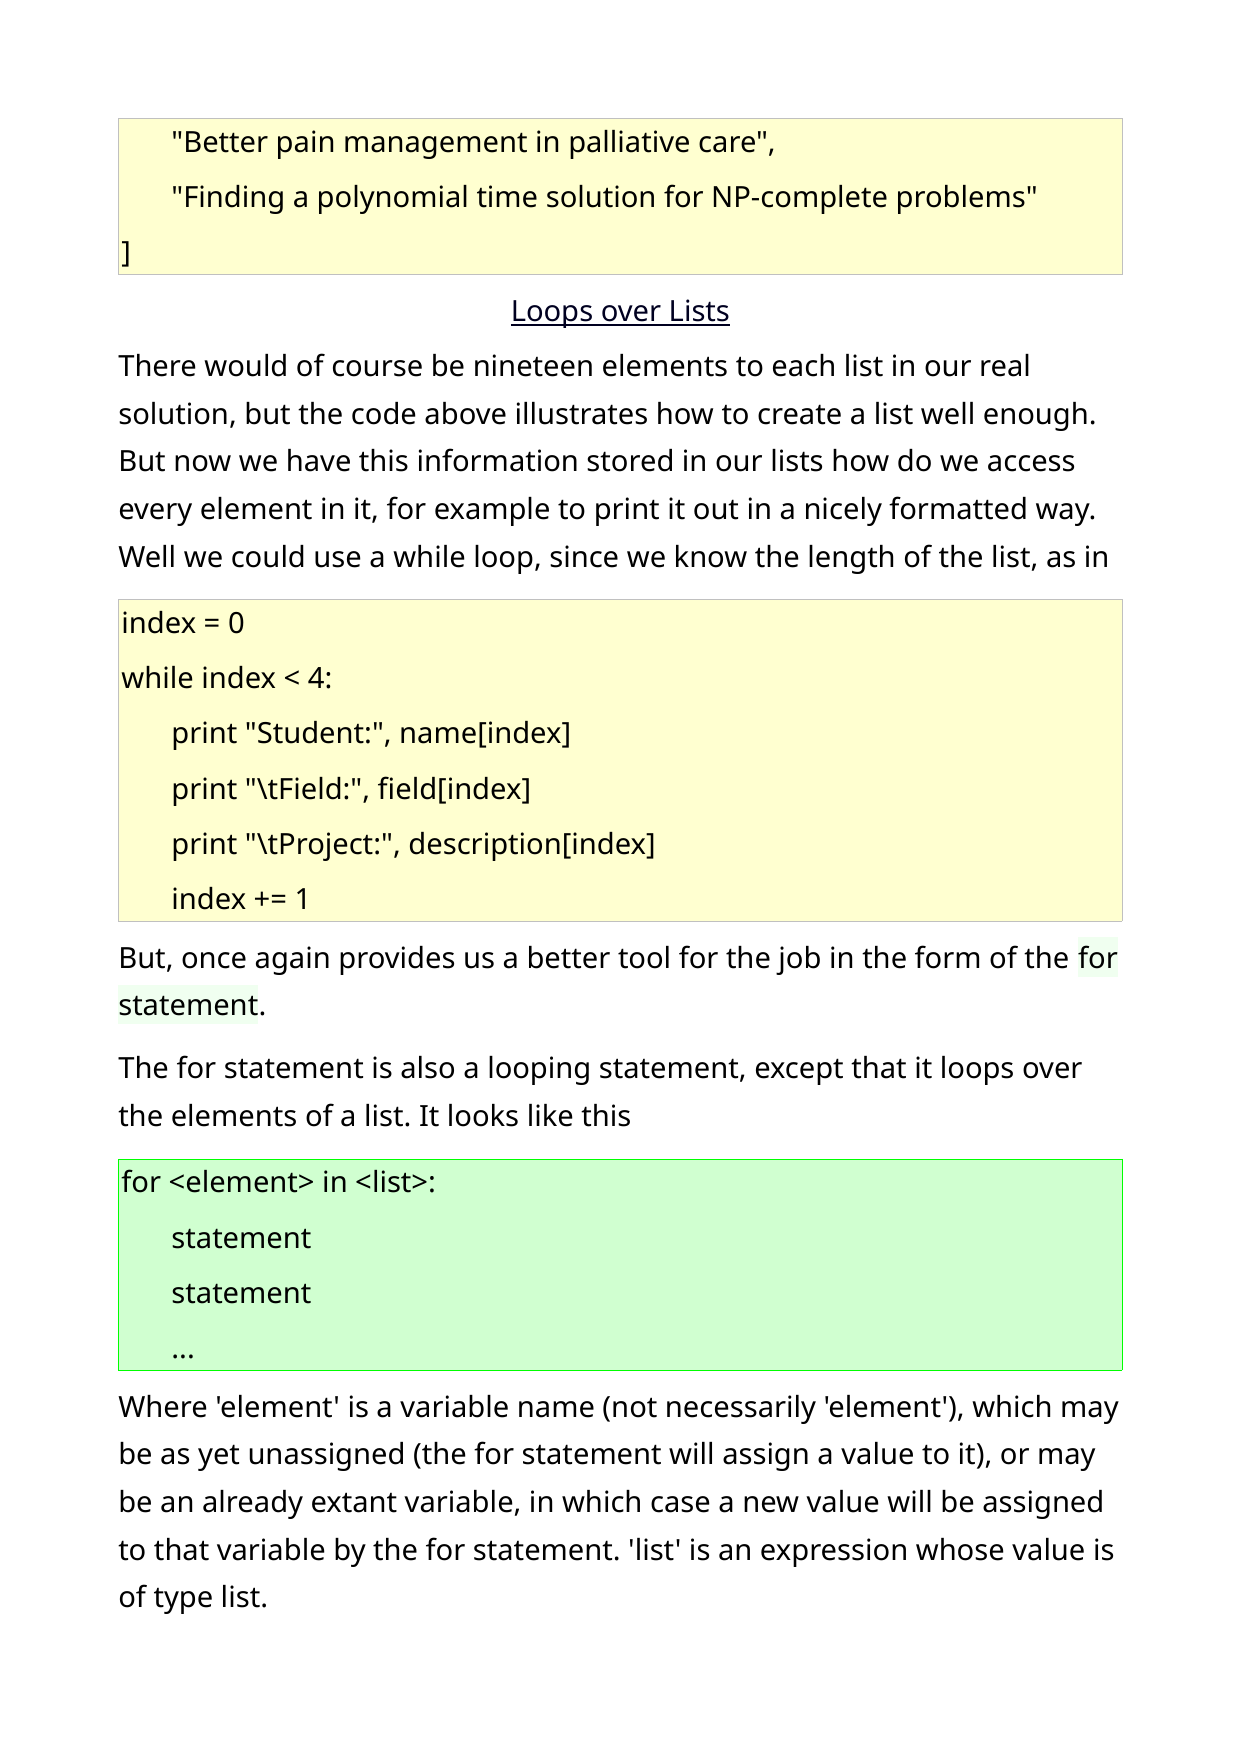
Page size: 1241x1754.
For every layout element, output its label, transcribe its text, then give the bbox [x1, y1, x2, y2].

text The for statement is also a looping statement, except that it loops over the elements of a list. It looks like this [118, 1048, 1122, 1135]
text print "\tField:", field[index] [119, 765, 1122, 808]
text "Better pain management in palliative care", [119, 119, 1122, 161]
text statement [119, 1269, 1122, 1312]
text But, once again provides us a better tool for the job in the form of the for statement. [118, 937, 1122, 1024]
text Where 'element' is a variable name (not necessarily 'element'), which may be as yet unassigned (the for statement will assign a value to it), or may be an already extant variable, in which case a new value will be assigned to that variable by the for statement. 'list' is an expression whose value is of type list. [118, 1386, 1122, 1616]
text statement [119, 1214, 1122, 1257]
text index += 1 [119, 876, 1122, 921]
text while index < 4: [119, 654, 1122, 697]
text print "\tProject:", description[index] [119, 820, 1122, 863]
subtitle Loops over Lists [118, 290, 1122, 330]
text ] [119, 229, 1122, 274]
text for <element> in <list>: [119, 1160, 1122, 1201]
text "Finding a polynomial time solution for NP-complete problems" [119, 173, 1122, 216]
text There would of course be nineteen elements to each list in our real solution, but the code above illustrates how to create a list well enough. But now we have this information stored in our lists how do we access every element in it, for example to print it out in a nicely formatted way. Well we could use a while loop, since we know the length of the list, as in [118, 345, 1122, 576]
text ... [119, 1324, 1122, 1370]
text index = 0 [119, 600, 1122, 642]
text print "Student:", name[index] [119, 710, 1122, 752]
